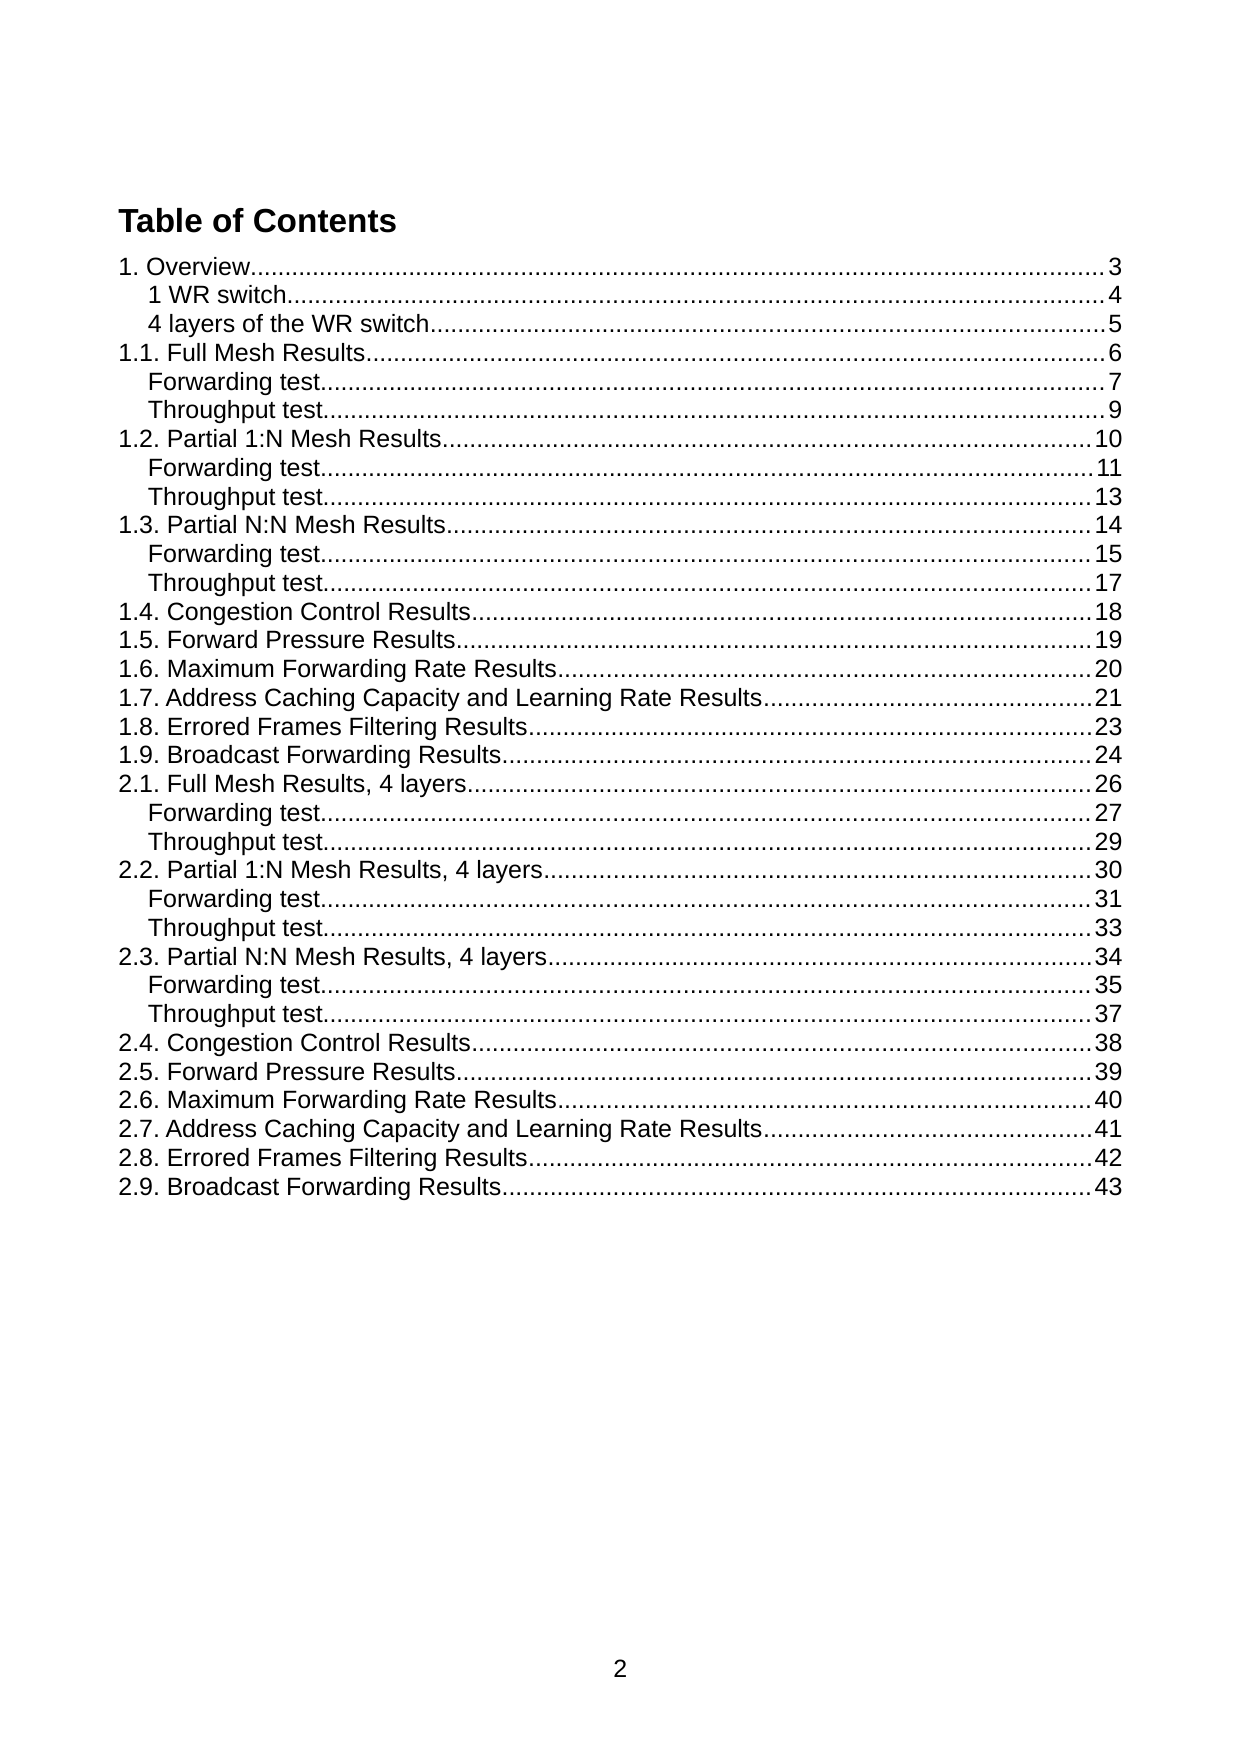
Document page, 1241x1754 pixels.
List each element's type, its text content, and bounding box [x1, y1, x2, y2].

text 1. Overview 3 [118, 252, 1122, 280]
text Forwarding test 7 [148, 367, 1122, 395]
text 1.3. Partial N:N Mesh Results 14 [118, 510, 1122, 539]
text 2.5. Forward Pressure Results 39 [118, 1057, 1122, 1085]
text 1.8. Errored Frames Filtering Results 23 [118, 712, 1122, 740]
text 2.2. Partial 1:N Mesh Results, 4 layers 30 [118, 855, 1122, 884]
text Throughput test 13 [148, 482, 1122, 510]
text 4 layers of the WR switch 5 [148, 309, 1122, 338]
text 1.5. Forward Pressure Results 19 [118, 625, 1122, 654]
text 2.8. Errored Frames Filtering Results 42 [118, 1143, 1122, 1172]
text 2.3. Partial N:N Mesh Results, 4 layers 34 [118, 942, 1122, 970]
subtitle Table of Contents [118, 201, 1122, 239]
text 1.7. Address Caching Capacity and Learning Rate Results 21 [118, 683, 1122, 712]
text Throughput test 33 [148, 913, 1122, 942]
text 1.1. Full Mesh Results 6 [118, 338, 1122, 367]
text 1.2. Partial 1:N Mesh Results 10 [118, 424, 1122, 453]
text 2.6. Maximum Forwarding Rate Results 40 [118, 1085, 1122, 1114]
text Throughput test 9 [148, 395, 1122, 424]
text 1.4. Congestion Control Results 18 [118, 597, 1122, 625]
text Throughput test 37 [148, 999, 1122, 1028]
text Forwarding test 31 [148, 884, 1122, 913]
text Throughput test 29 [148, 827, 1122, 855]
text 2.7. Address Caching Capacity and Learning Rate Results 41 [118, 1114, 1122, 1143]
text Forwarding test 11 [148, 453, 1122, 482]
text 1 WR switch 4 [148, 280, 1122, 309]
text Forwarding test 15 [148, 539, 1122, 568]
text Forwarding test 35 [148, 970, 1122, 999]
text 2.4. Congestion Control Results 38 [118, 1028, 1122, 1057]
text 2.1. Full Mesh Results, 4 layers 26 [118, 769, 1122, 798]
text Throughput test 17 [148, 568, 1122, 597]
text 1.6. Maximum Forwarding Rate Results 20 [118, 654, 1122, 683]
text 2.9. Broadcast Forwarding Results 43 [118, 1172, 1122, 1200]
text 1.9. Broadcast Forwarding Results 24 [118, 740, 1122, 769]
text Forwarding test 27 [148, 798, 1122, 827]
